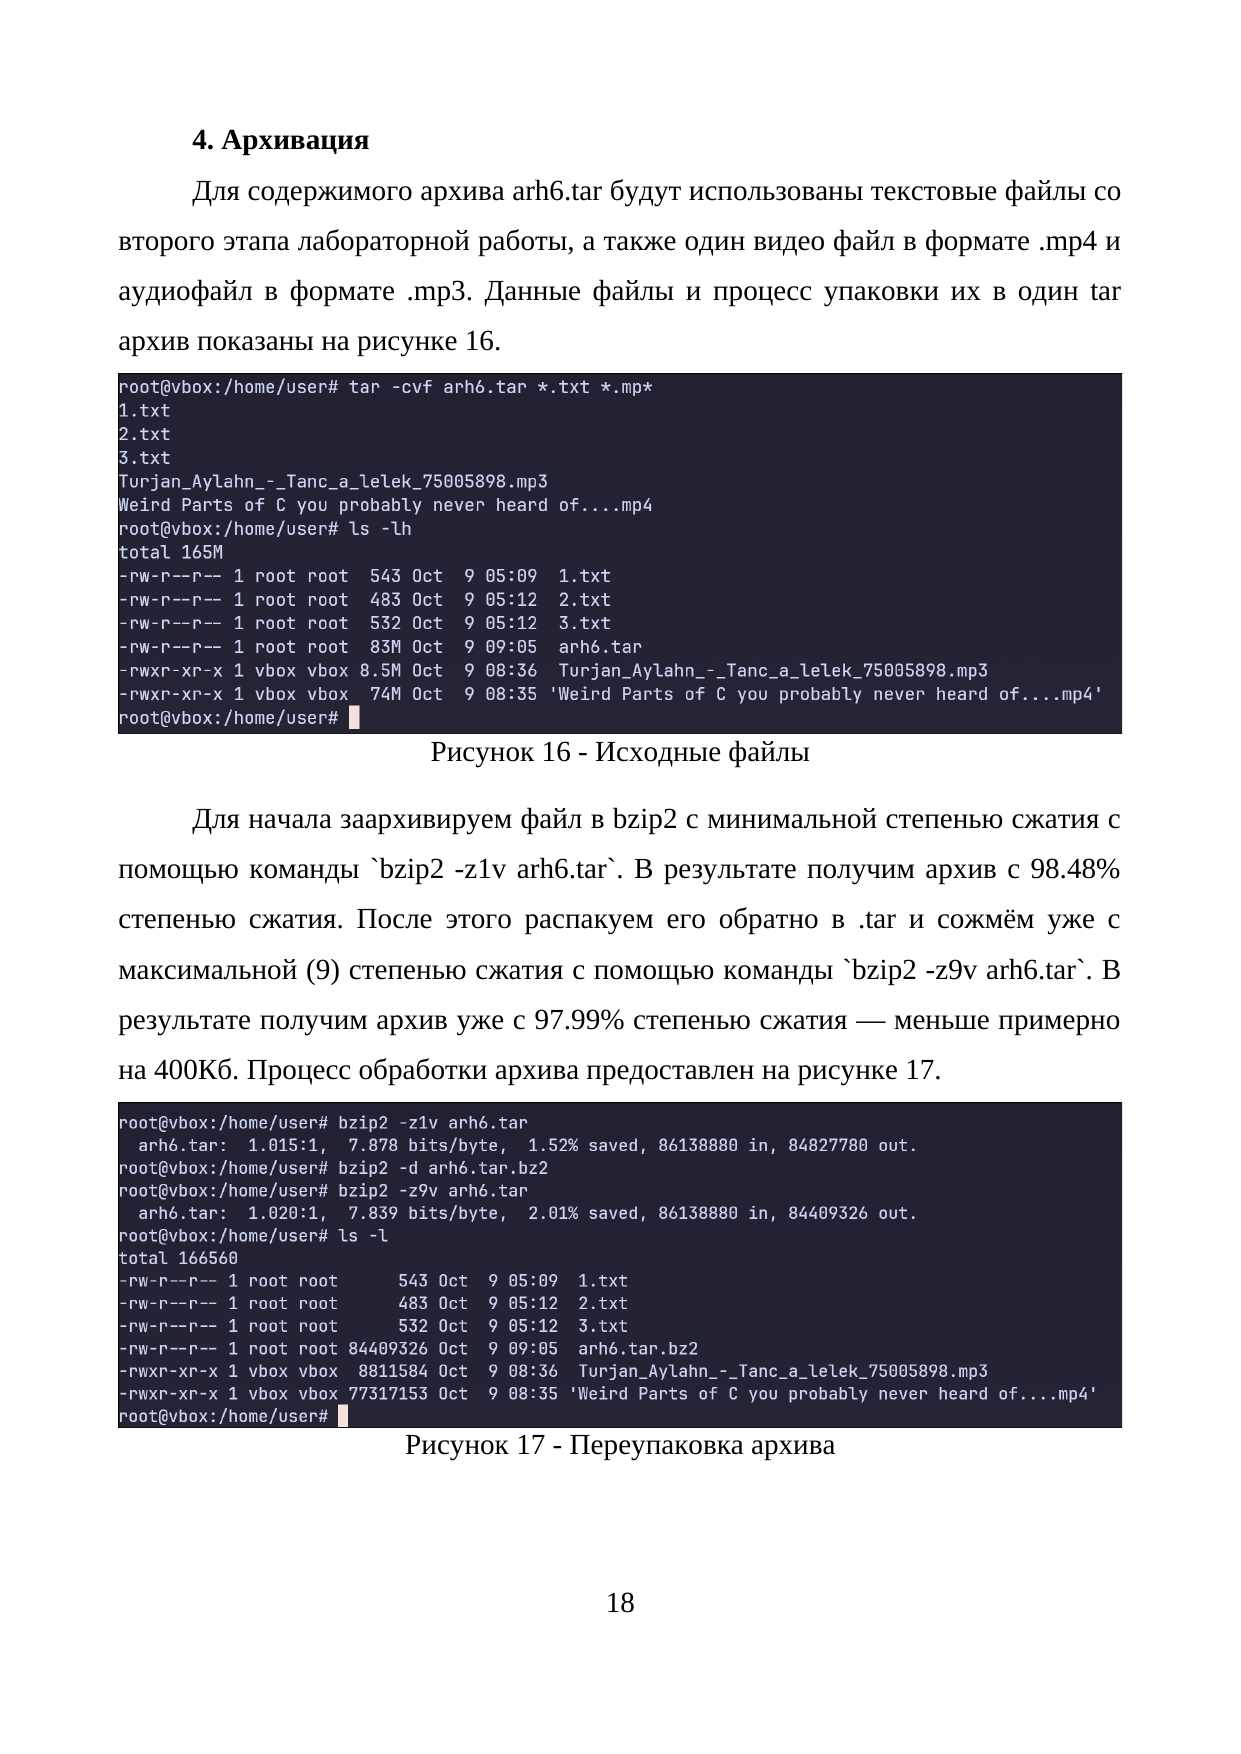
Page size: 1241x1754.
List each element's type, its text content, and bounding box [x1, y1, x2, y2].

picture [118, 373, 1123, 734]
text Для содержимого архива arh6.tar будут использованы текстовые файлы со второго этапа лабораторной работы, а также один видео файл в формате .mp4 и аудиофайл в формате .mp3. Данные файлы и процесс упаковки их в один tar архив показаны на рисунке 16. [118, 173, 1122, 357]
text Для начала заархивируем файл в bzip2 с минимальной степенью сжатия с помощью команды `bzip2 -z1v arh6.tar`. В результате получим архив с 98.48% степенью сжатия. После этого распакуем его обратно в .tar и сожмём уже с максимальной (9) степенью сжатия с помощью команды `bzip2 -z9v arh6.tar`. В результате получим архив уже с 97.99% степенью сжатия — меньше примерно на 400Кб. Процесс обработки архива предоставлен на рисунке 17. [118, 767, 1122, 1086]
picture [118, 1102, 1123, 1428]
subtitle 4. Архивация [118, 122, 1122, 156]
text Рисунок 16 - Исходные файлы [118, 734, 1122, 767]
text Рисунок 17 - Переупаковка архива [118, 1428, 1122, 1461]
